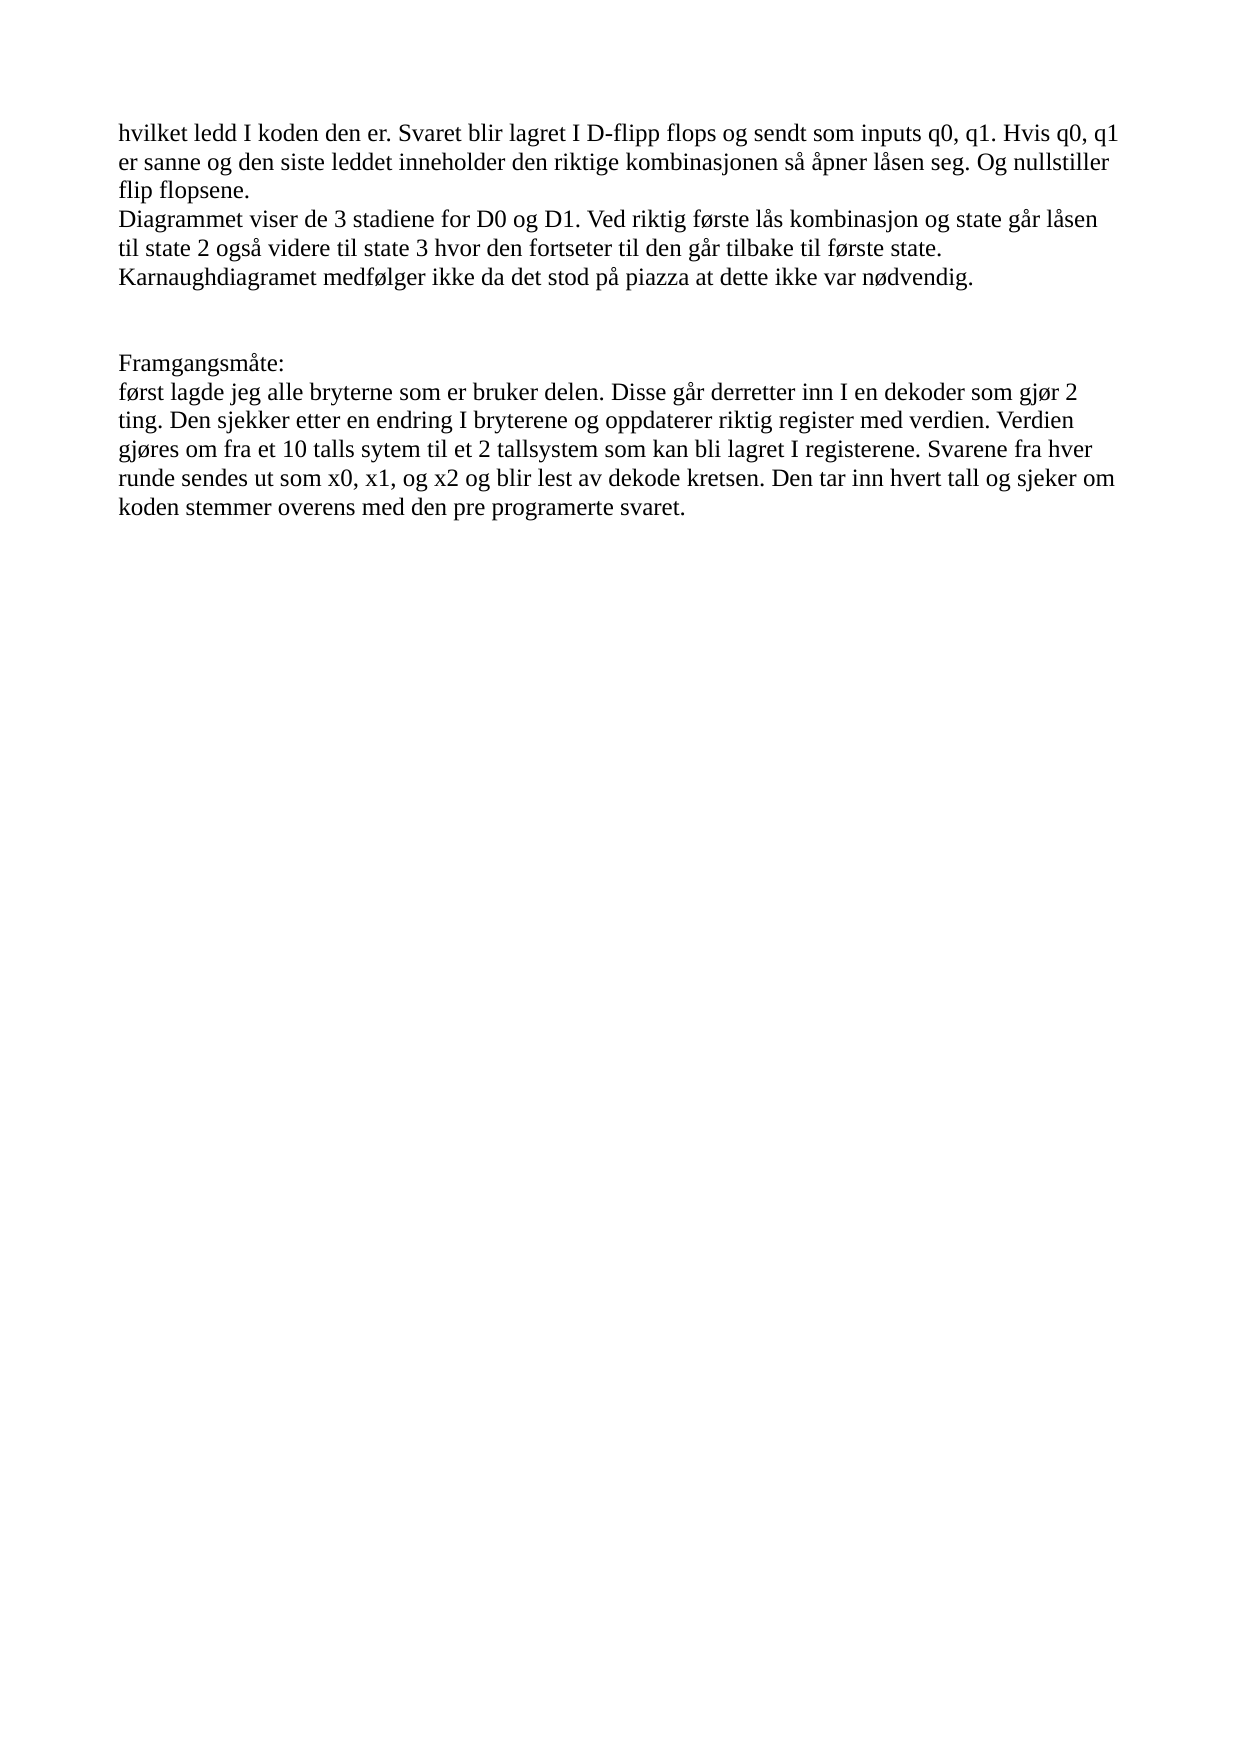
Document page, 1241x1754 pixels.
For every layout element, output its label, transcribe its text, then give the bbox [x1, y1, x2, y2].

text hvilket ledd I koden den er. Svaret blir lagret I D-flipp flops og sendt som inputs q0, q1. Hvis q0, q1 er sanne og den siste leddet inneholder den riktige kombinasjonen så åpner låsen seg. Og nullstiller flip flopsene. [118, 118, 1122, 204]
text først lagde jeg alle bryterne som er bruker delen. Disse går derretter inn I en dekoder som gjør 2 ting. Den sjekker etter en endring I bryterene og oppdaterer riktig register med verdien. Verdien gjøres om fra et 10 talls sytem til et 2 tallsystem som kan bli lagret I registerene. Svarene fra hver runde sendes ut som x0, x1, og x2 og blir lest av dekode kretsen. Den tar inn hvert tall og sjeker om koden stemmer overens med den pre programerte svaret. [118, 377, 1122, 521]
text Framgangsmåte: [118, 348, 1122, 377]
text Karnaughdiagramet medfølger ikke da det stod på piazza at dette ikke var nødvendig. [118, 262, 1122, 291]
text Diagrammet viser de 3 stadiene for D0 og D1. Ved riktig første lås kombinasjon og state går låsen til state 2 også videre til state 3 hvor den fortseter til den går tilbake til første state. [118, 204, 1122, 262]
